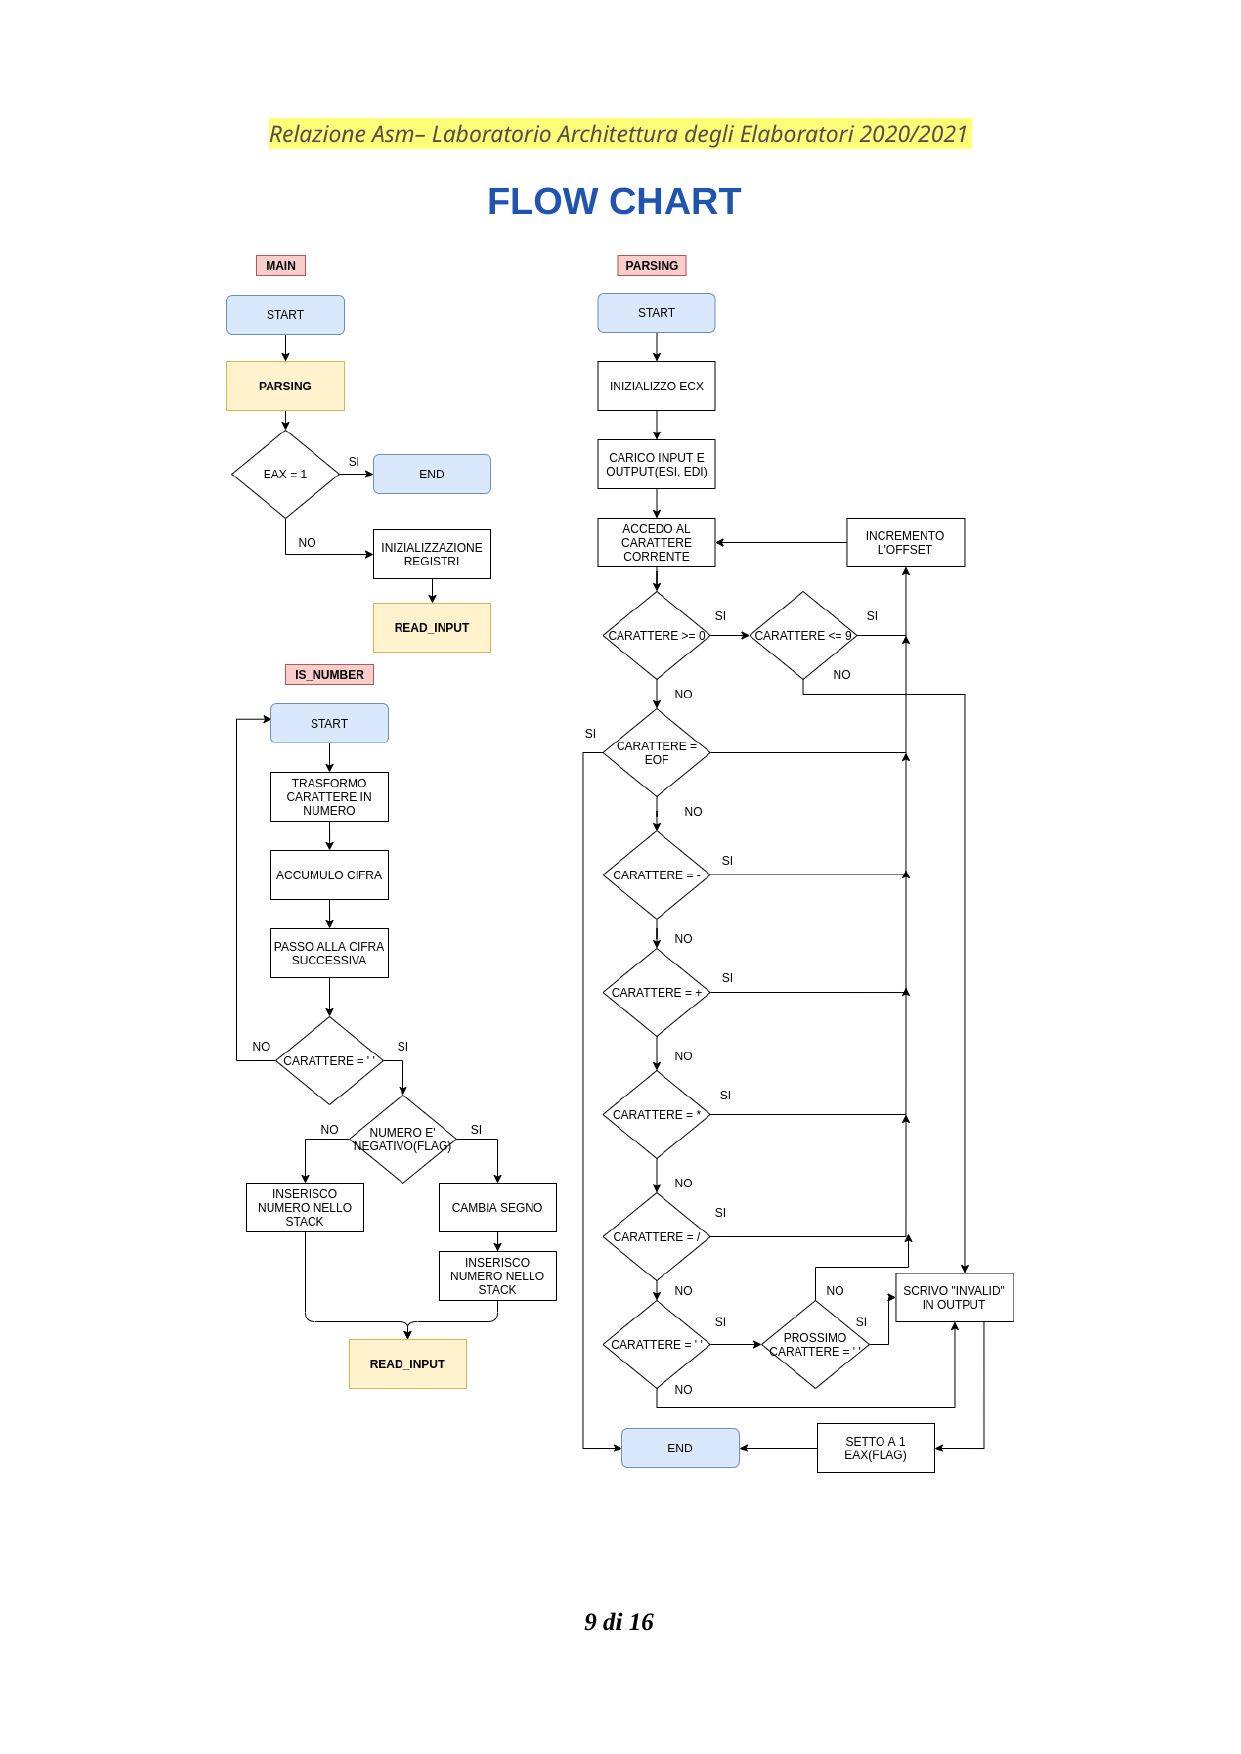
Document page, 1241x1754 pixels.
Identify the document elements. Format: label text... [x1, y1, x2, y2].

picture [226, 255, 1014, 1495]
subtitle FLOW CHART [118, 179, 1122, 222]
